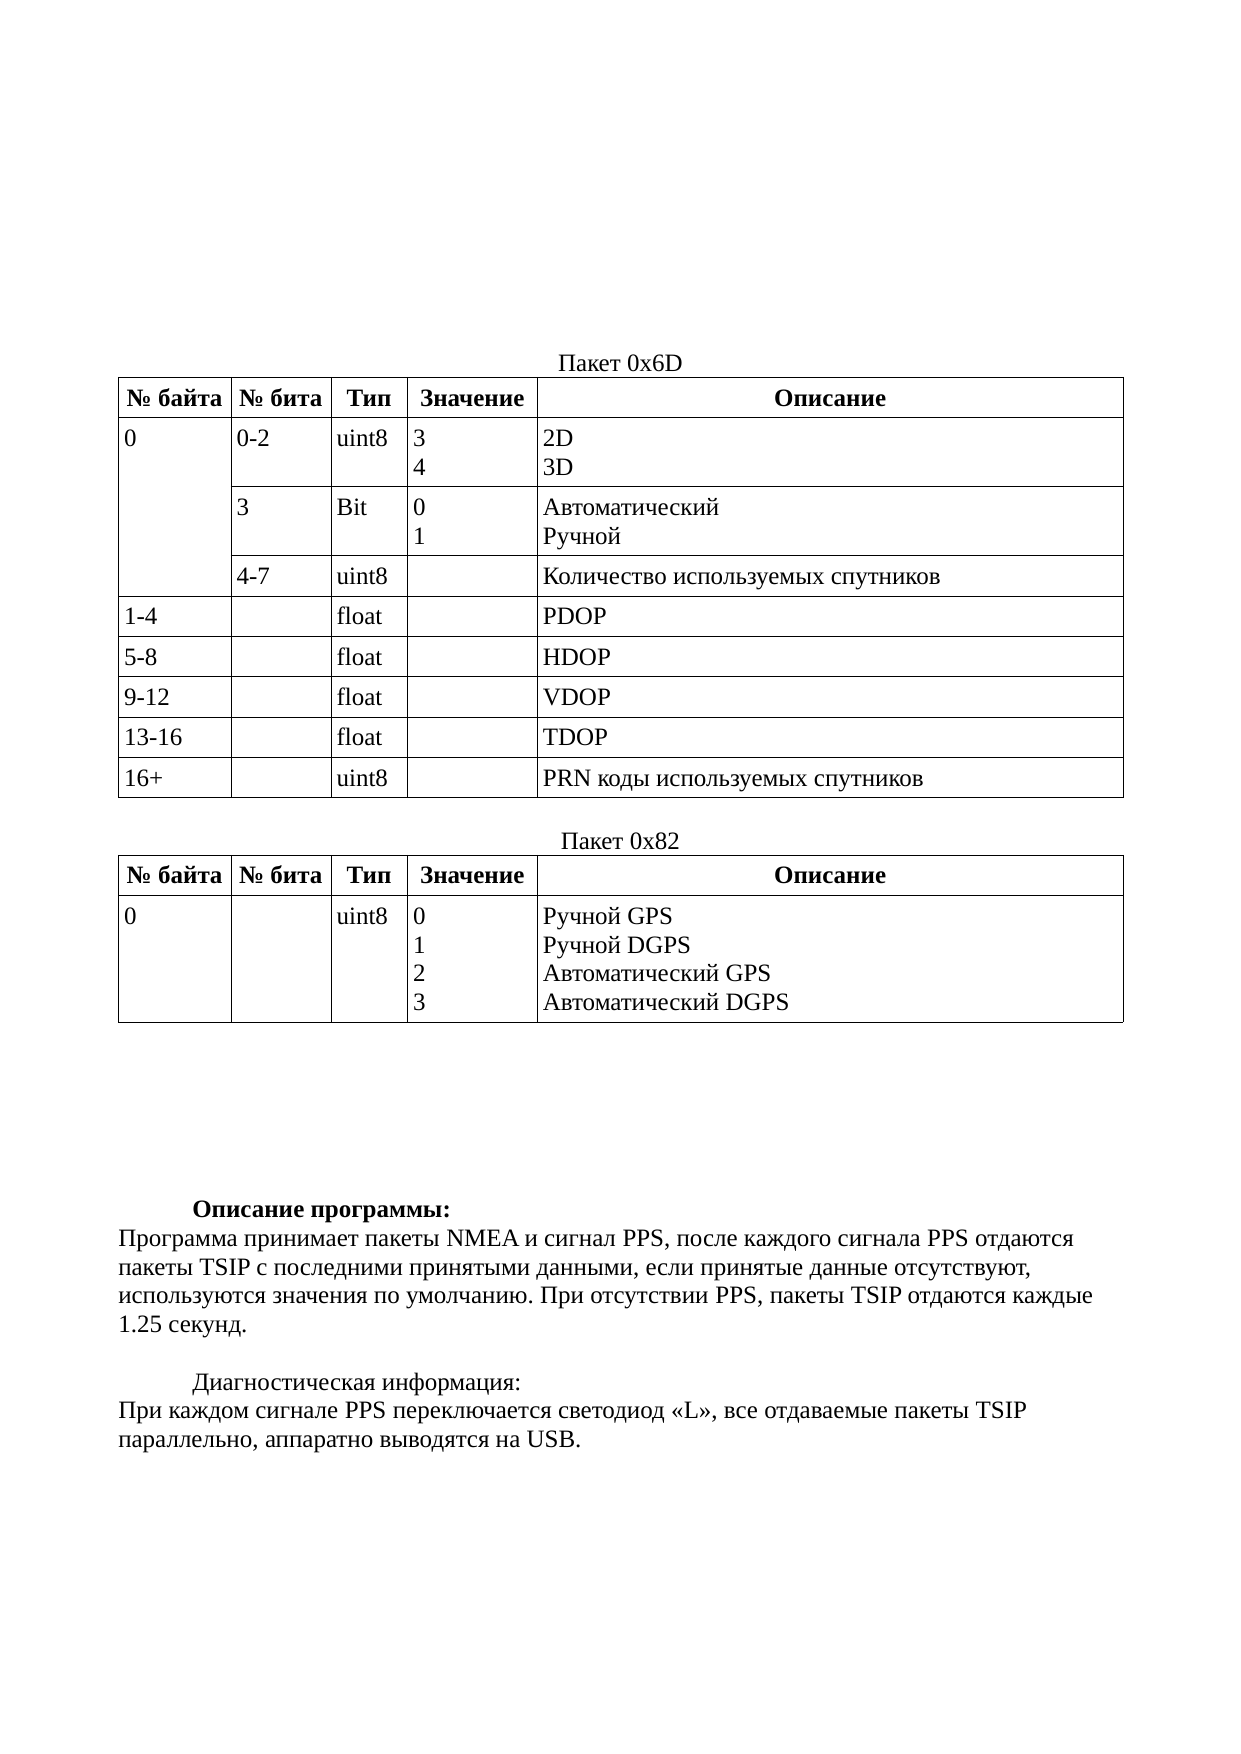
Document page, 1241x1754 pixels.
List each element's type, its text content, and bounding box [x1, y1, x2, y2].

text Диагностическая информация: [118, 1367, 1122, 1396]
table_cell 13-16 [119, 718, 231, 757]
table_cell uint8 [332, 896, 407, 1022]
table_cell TDOP [538, 718, 1123, 757]
table_cell uint8 [332, 418, 407, 486]
table_cell Ручной GPS Ручной DGPS Автоматический GPS Автоматический DGPS [538, 896, 1123, 1022]
table_cell PDOP [538, 597, 1123, 636]
table_cell 0 1 2 3 [408, 896, 537, 1022]
table_header Тип [332, 856, 407, 895]
table_cell 3 [232, 487, 331, 555]
table_header № бита [232, 378, 331, 417]
table_cell float [332, 597, 407, 636]
table_cell 0 [119, 418, 231, 596]
table_cell 1-4 [119, 597, 231, 636]
table_cell float [332, 677, 407, 717]
table_header № байта [119, 378, 231, 417]
table_cell float [332, 637, 407, 676]
text Пакет 0x82 [118, 826, 1122, 855]
table_cell [408, 758, 537, 797]
table_cell 16+ [119, 758, 231, 797]
text При каждом сигнале PPS переключается светодиод «L», все отдаваемые пакеты TSIP параллельно, аппаратно выводятся на USB. [118, 1396, 1122, 1453]
table_header № байта [119, 856, 231, 895]
table_header Значение [408, 378, 537, 417]
table_cell 5-8 [119, 637, 231, 676]
table_cell [232, 597, 331, 636]
table_cell Автоматический Ручной [538, 487, 1123, 555]
table_cell Количество используемых спутников [538, 556, 1123, 596]
table_cell [408, 718, 537, 757]
table_cell HDOP [538, 637, 1123, 676]
table_cell Bit [332, 487, 407, 555]
text Пакет 0x6D [118, 348, 1122, 377]
table_cell [408, 556, 537, 596]
table_header Описание [538, 856, 1123, 895]
table_cell [232, 896, 331, 1022]
table_cell [408, 677, 537, 717]
table_cell PRN коды используемых спутников [538, 758, 1123, 797]
table_cell 2D 3D [538, 418, 1123, 486]
table_cell 0 1 [408, 487, 537, 555]
text Описание программы: [118, 1194, 1122, 1223]
table_cell [408, 637, 537, 676]
table_header Описание [538, 378, 1123, 417]
table_cell [232, 677, 331, 717]
table_cell 0-2 [232, 418, 331, 486]
table_header Значение [408, 856, 537, 895]
table_cell uint8 [332, 556, 407, 596]
table_cell 9-12 [119, 677, 231, 717]
table_cell uint8 [332, 758, 407, 797]
table_cell 4-7 [232, 556, 331, 596]
text Программа принимает пакеты NMEA и сигнал PPS, после каждого сигнала PPS отдаются пакеты TSIP с последними принятыми данными, если принятые данные отсутствуют, используются значения по умолчанию. При отсутствии PPS, пакеты TSIP отдаются каждые 1.25 секунд. [118, 1223, 1122, 1338]
table_cell VDOP [538, 677, 1123, 717]
table_cell float [332, 718, 407, 757]
table_header № бита [232, 856, 331, 895]
table_header Тип [332, 378, 407, 417]
table_cell [232, 718, 331, 757]
table_cell [232, 758, 331, 797]
table_cell 0 [119, 896, 231, 1022]
table_cell 3 4 [408, 418, 537, 486]
table_cell [408, 597, 537, 636]
table_cell [232, 637, 331, 676]
